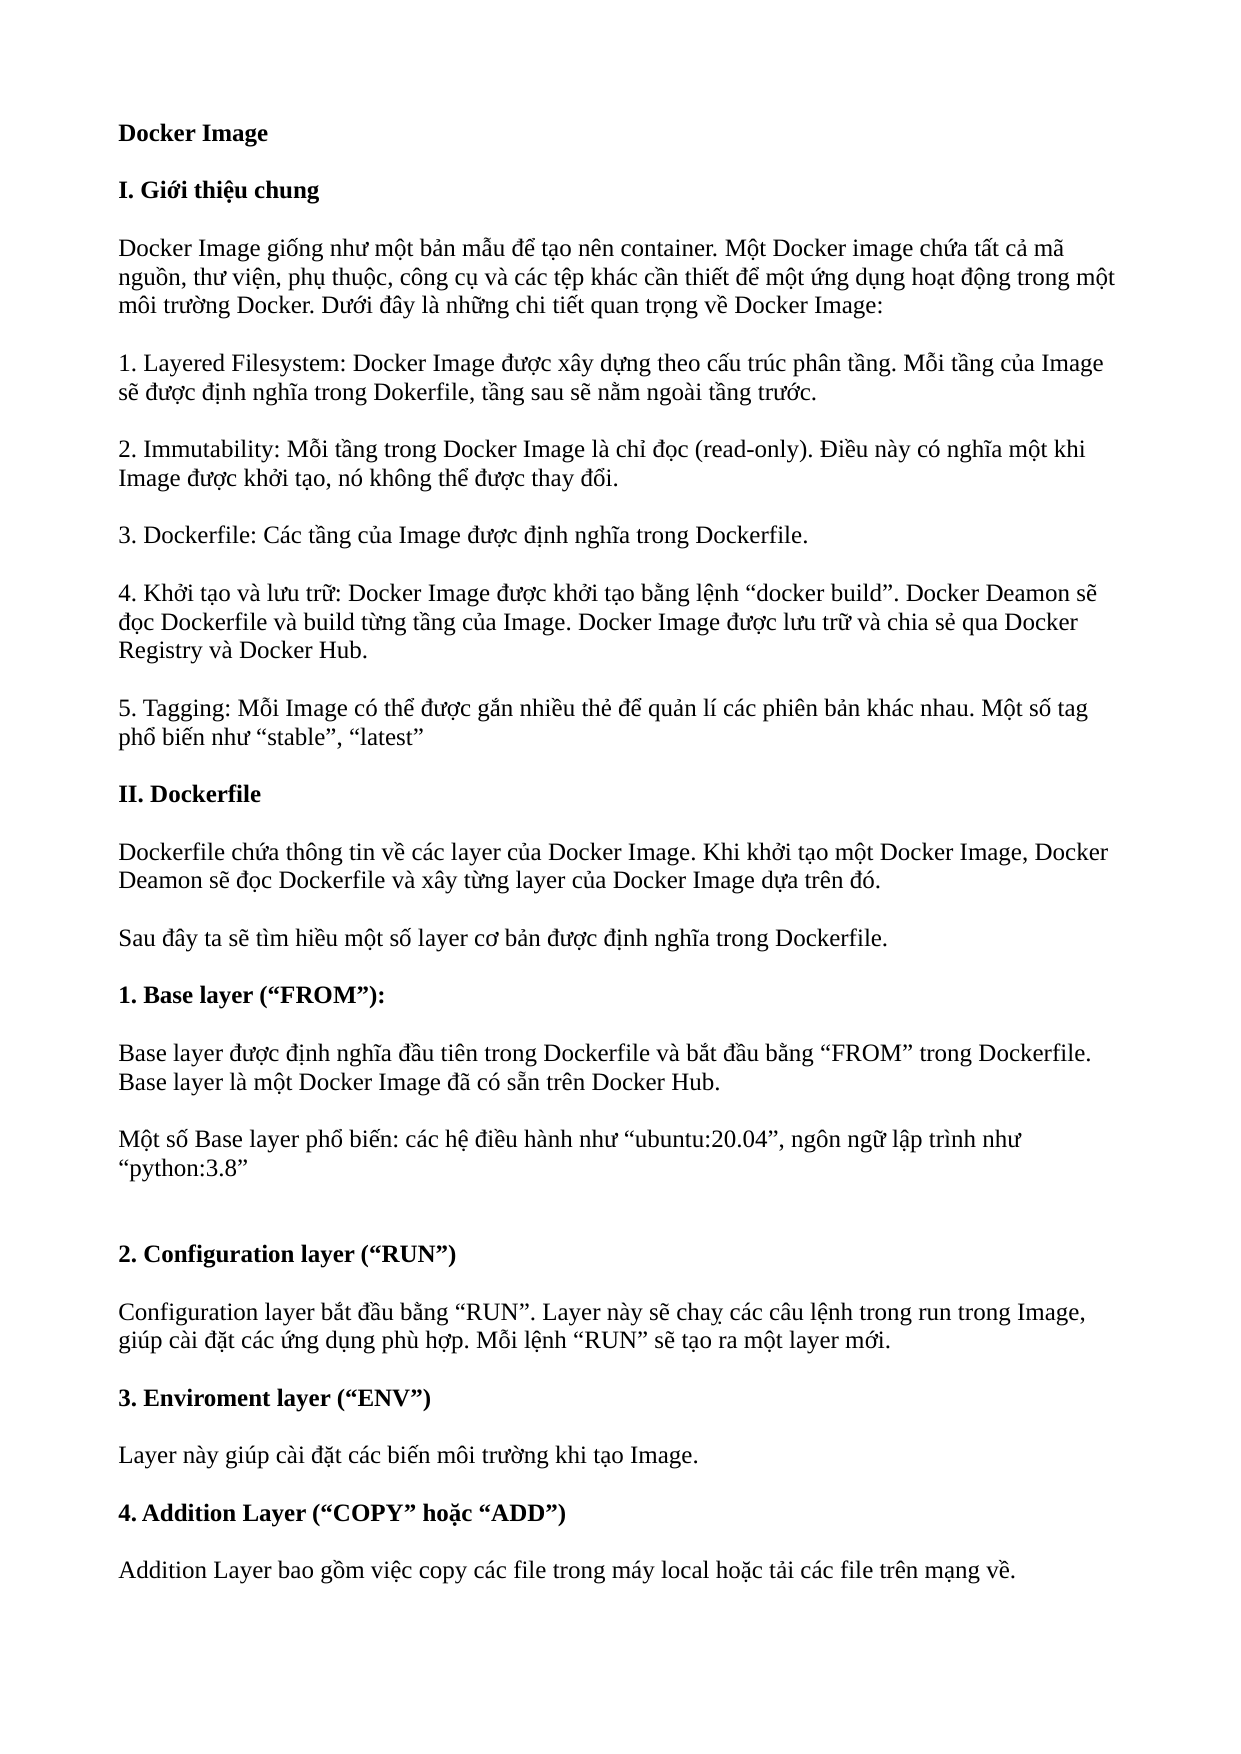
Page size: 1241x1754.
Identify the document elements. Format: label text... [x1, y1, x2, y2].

text Base layer được định nghĩa đầu tiên trong Dockerfile và bắt đầu bằng “FROM” trong Dockerfile. [118, 1038, 1122, 1067]
text Docker Image giống như một bản mẫu để tạo nên container. Một Docker image chứa tất cả mã nguồn, thư viện, phụ thuộc, công cụ và các tệp khác cần thiết để một ứng dụng hoạt động trong một môi trường Docker. Dưới đây là những chi tiết quan trọng về Docker Image: [118, 233, 1122, 319]
text 5. Tagging: Mỗi Image có thể được gắn nhiều thẻ để quản lí các phiên bản khác nhau. Một số tag phổ biến như “stable”, “latest” [118, 693, 1122, 751]
text Dockerfile chứa thông tin về các layer của Docker Image. Khi khởi tạo một Docker Image, Docker Deamon sẽ đọc Dockerfile và xây từng layer của Docker Image dựa trên đó. [118, 837, 1122, 894]
text 4. Addition Layer (“COPY” hoặc “ADD”) [118, 1498, 1122, 1527]
text 3. Enviroment layer (“ENV”) [118, 1383, 1122, 1412]
text Addition Layer bao gồm việc copy các file trong máy local hoặc tải các file trên mạng về. [118, 1556, 1122, 1584]
text Một số Base layer phổ biến: các hệ điều hành như “ubuntu:20.04”, ngôn ngữ lập trình như “python:3.8” [118, 1124, 1122, 1182]
text II. Dockerfile [118, 779, 1122, 808]
text 3. Dockerfile: Các tầng của Image được định nghĩa trong Dockerfile. [118, 521, 1122, 549]
text 2. Immutability: Mỗi tầng trong Docker Image là chỉ đọc (read-only). Điều này có nghĩa một khi Image được khởi tạo, nó không thể được thay đổi. [118, 434, 1122, 492]
text Base layer là một Docker Image đã có sẵn trên Docker Hub. [118, 1067, 1122, 1096]
text Configuration layer bắt đầu bằng “RUN”. Layer này sẽ chaỵ các câu lệnh trong run trong Image, giúp cài đặt các ứng dụng phù hợp. Mỗi lệnh “RUN” sẽ tạo ra một layer mới. [118, 1297, 1122, 1354]
text 4. Khởi tạo và lưu trữ: Docker Image được khởi tạo bằng lệnh “docker build”. Docker Deamon sẽ đọc Dockerfile và build từng tầng của Image. Docker Image được lưu trữ và chia sẻ qua Docker Registry và Docker Hub. [118, 578, 1122, 664]
text 1. Base layer (“FROM”): [118, 981, 1122, 1009]
text 1. Layered Filesystem: Docker Image được xây dựng theo cấu trúc phân tầng. Mỗi tầng của Image sẽ được định nghĩa trong Dokerfile, tầng sau sẽ nằm ngoài tầng trước. [118, 348, 1122, 406]
text Layer này giúp cài đặt các biến môi trường khi tạo Image. [118, 1441, 1122, 1469]
text 2. Configuration layer (“RUN”) [118, 1239, 1122, 1268]
text Sau đây ta sẽ tìm hiều một số layer cơ bản được định nghĩa trong Dockerfile. [118, 923, 1122, 952]
text I. Giới thiệu chung [118, 176, 1122, 204]
text Docker Image [118, 118, 1122, 147]
